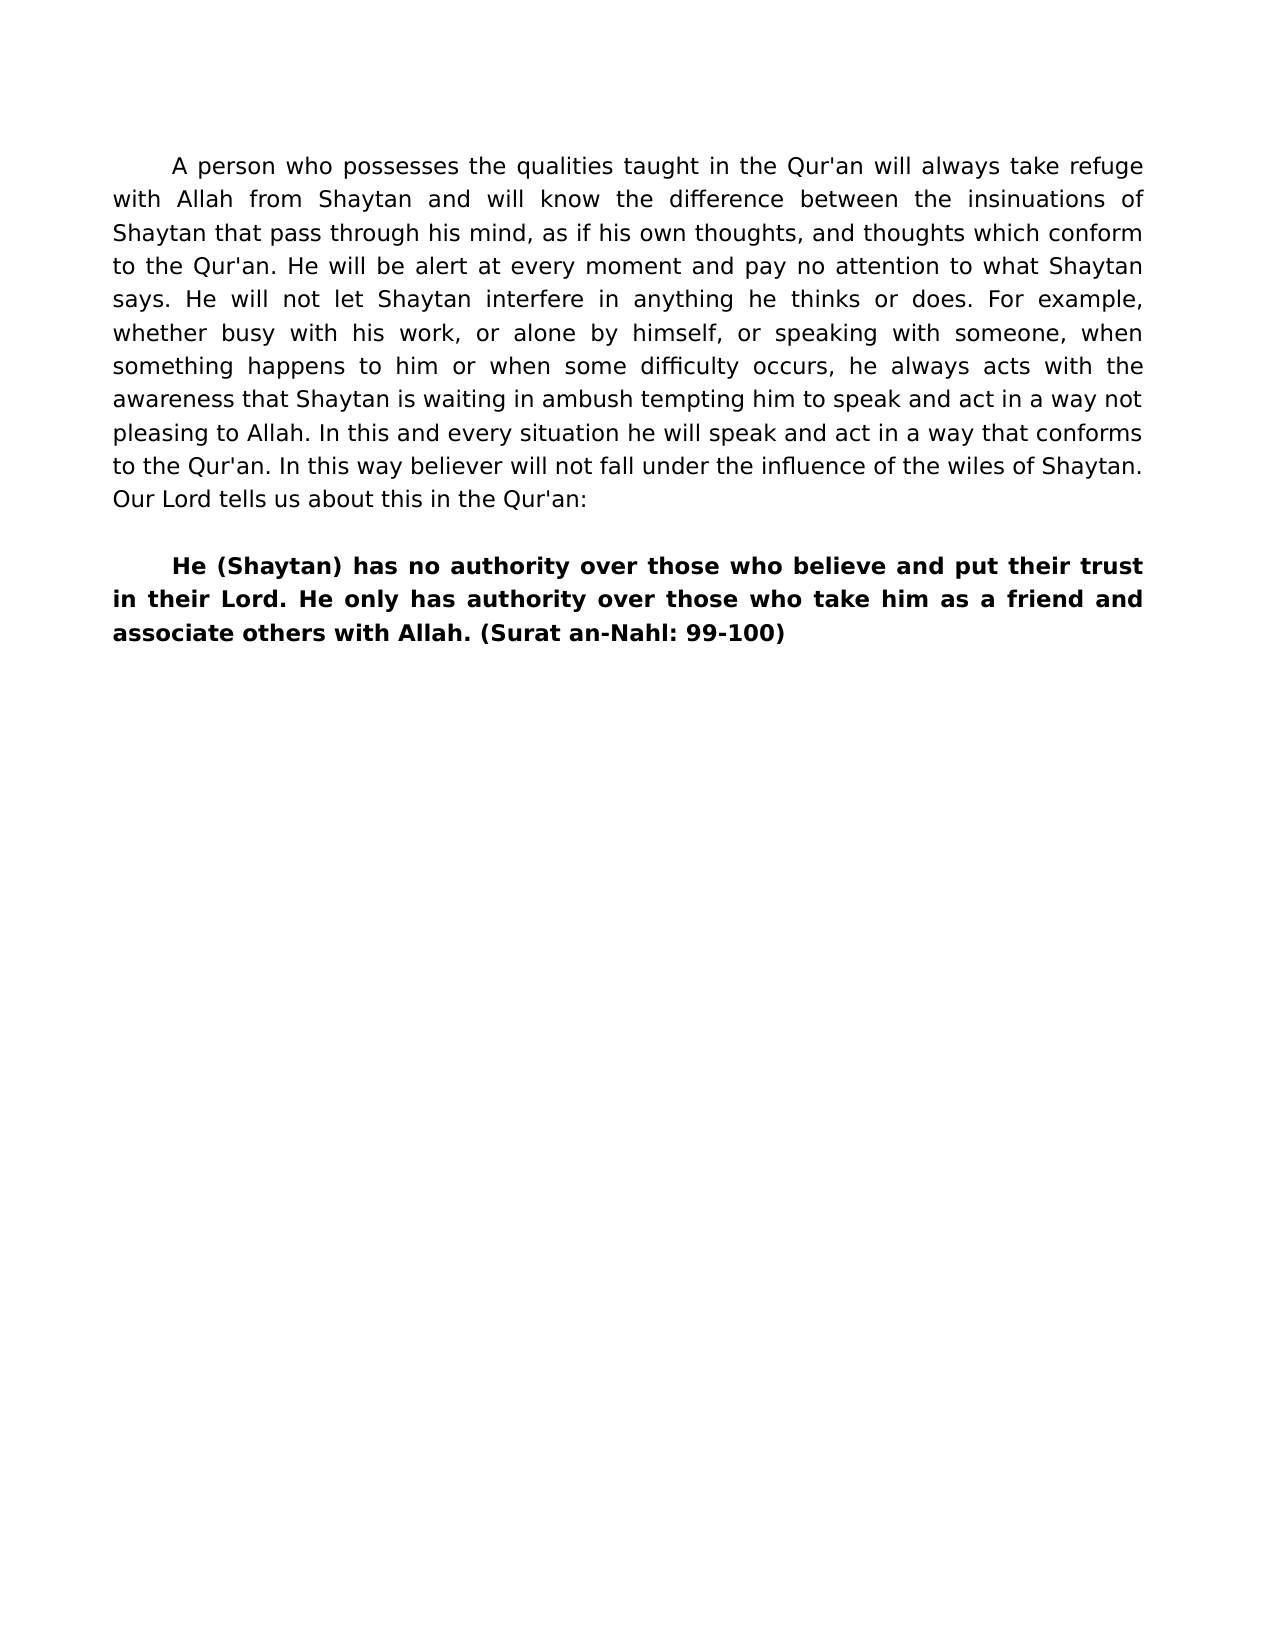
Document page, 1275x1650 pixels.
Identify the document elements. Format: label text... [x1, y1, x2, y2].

text A person who possesses the qualities taught in the Qur'an will always take refuge with Allah from Shaytan and will know the difference between the insinuations of Shaytan that pass through his mind, as if his own thoughts, and thoughts which conform to the Qur'an. He will be alert at every moment and pay no attention to what Shaytan says. He will not let Shaytan interfere in anything he thinks or does. For example, whether busy with his work, or alone by himself, or speaking with someone, when something happens to him or when some difficulty occurs, he always acts with the awareness that Shaytan is waiting in ambush tempting him to speak and act in a way not pleasing to Allah. In this and every situation he will speak and act in a way that conforms to the Qur'an. In this way believer will not fall under the influence of the wiles of Shaytan. Our Lord tells us about this in the Qur'an: [112, 148, 1145, 514]
text He (Shaytan) has no authority over those who believe and put their trust in their Lord. He only has authority over those who take him as a friend and associate others with Allah. (Surat an-Nahl: 99-100) [112, 548, 1145, 648]
